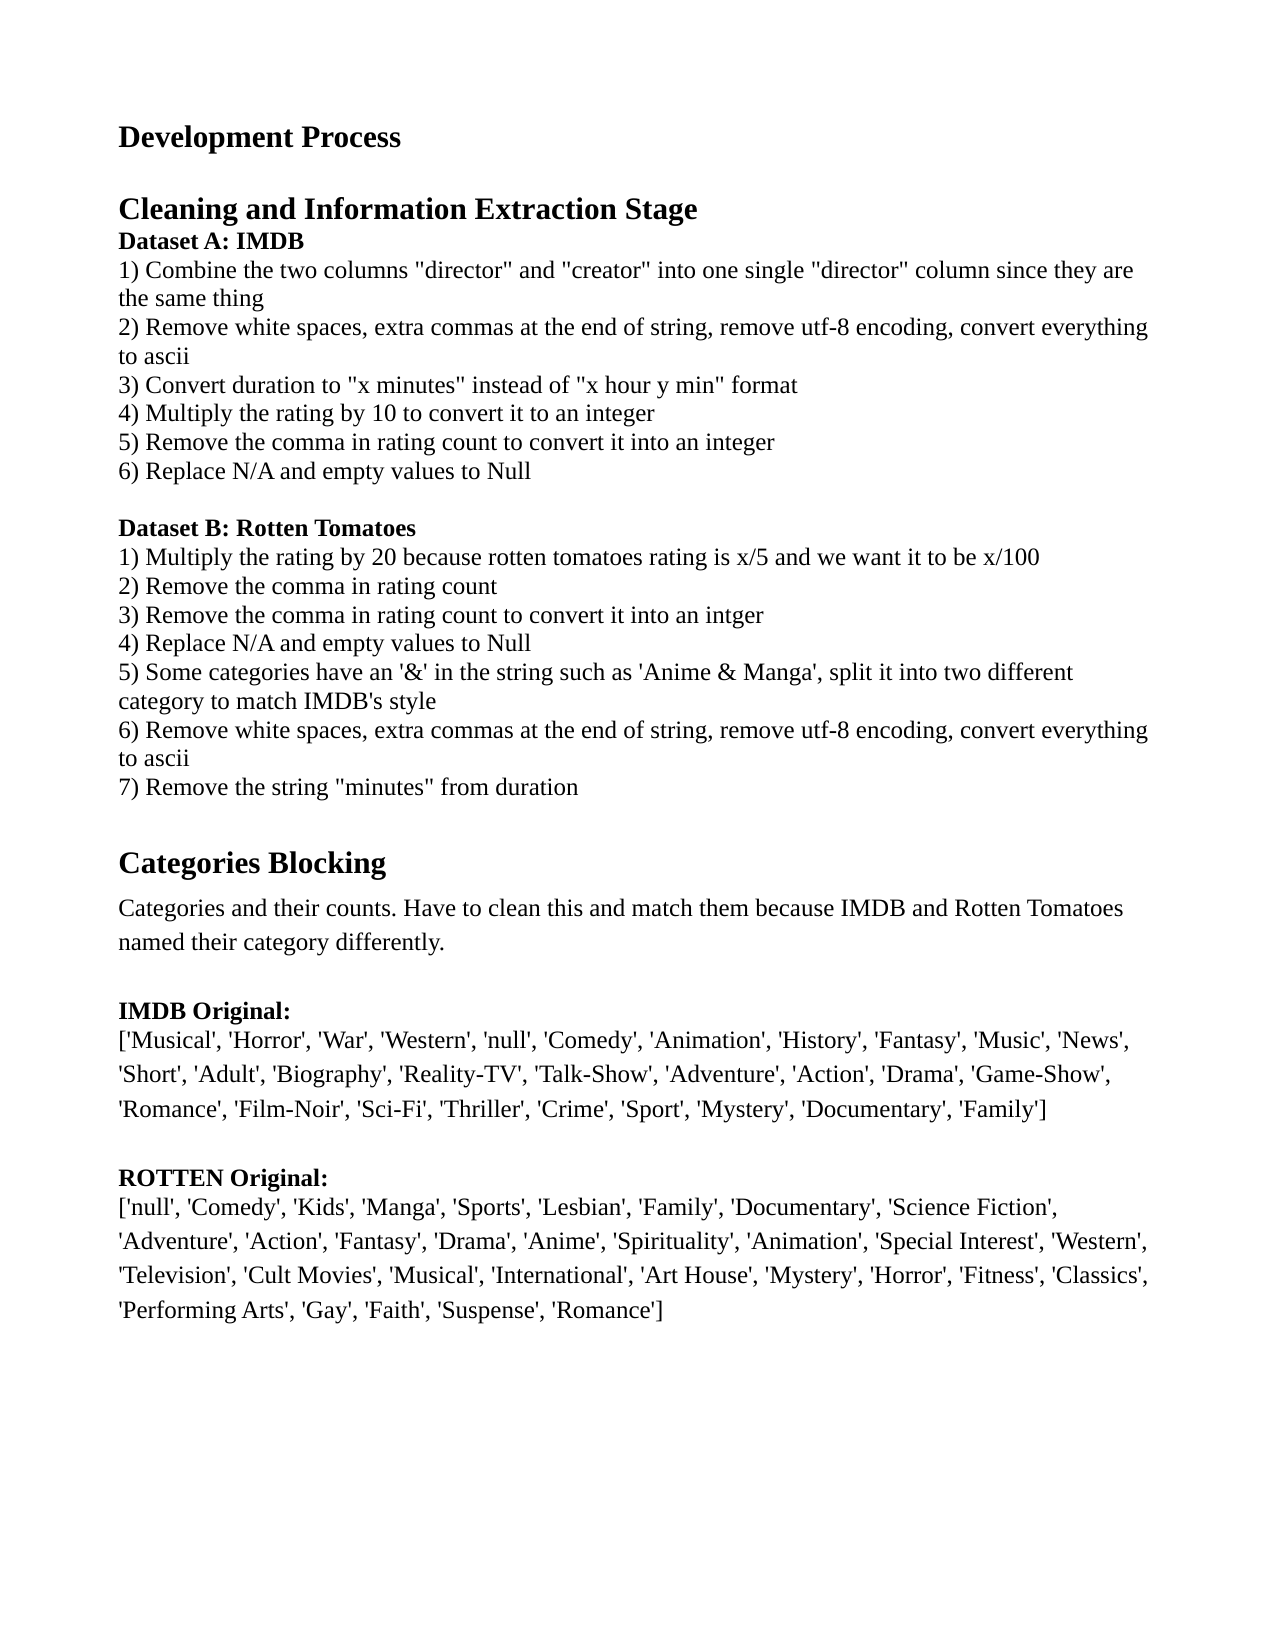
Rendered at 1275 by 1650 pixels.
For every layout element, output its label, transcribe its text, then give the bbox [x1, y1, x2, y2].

text Development Process [118, 118, 1157, 154]
text 5) Remove the comma in rating count to convert it into an integer [118, 427, 1157, 456]
subtitle ROTTEN Original: [118, 1163, 1157, 1192]
text Dataset B: Rotten Tomatoes [118, 513, 1157, 542]
text Cleaning and Information Extraction Stage [118, 190, 1157, 226]
text 3) Remove the comma in rating count to convert it into an intger [118, 600, 1157, 628]
text 6) Remove white spaces, extra commas at the end of string, remove utf-8 encoding, convert everything to ascii [118, 715, 1157, 772]
text 1) Combine the two columns "director" and "creator" into one single "director" column since they are the same thing [118, 255, 1157, 312]
text 4) Replace N/A and empty values to Null [118, 628, 1157, 657]
subtitle Categories Blocking [118, 844, 1157, 880]
subtitle IMDB Original: [118, 996, 1157, 1025]
text Categories and their counts. Have to clean this and match them because IMDB and Rotten Tomatoes named their category differently. [118, 893, 1157, 956]
text 3) Convert duration to "x minutes" instead of "x hour y min" format [118, 370, 1157, 398]
text 2) Remove the comma in rating count [118, 571, 1157, 600]
text 5) Some categories have an '&' in the string such as 'Anime & Manga', split it into two different category to match IMDB's style [118, 657, 1157, 715]
text ['null', 'Comedy', 'Kids', 'Manga', 'Sports', 'Lesbian', 'Family', 'Documentary', 'Science Fiction', 'Adventure', 'Action', 'Fantasy', 'Drama', 'Anime', 'Spirituality', 'Animation', 'Special Interest', 'Western', 'Television', 'Cult Movies', 'Musical', 'International', 'Art House', 'Mystery', 'Horror', 'Fitness', 'Classics', 'Performing Arts', 'Gay', 'Faith', 'Suspense', 'Romance'] [118, 1192, 1157, 1324]
text 7) Remove the string "minutes" from duration [118, 772, 1157, 801]
text 1) Multiply the rating by 20 because rotten tomatoes rating is x/5 and we want it to be x/100 [118, 542, 1157, 571]
text 6) Replace N/A and empty values to Null [118, 456, 1157, 485]
text 2) Remove white spaces, extra commas at the end of string, remove utf-8 encoding, convert everything to ascii [118, 312, 1157, 370]
text Dataset A: IMDB [118, 226, 1157, 255]
text 4) Multiply the rating by 10 to convert it to an integer [118, 398, 1157, 427]
text ['Musical', 'Horror', 'War', 'Western', 'null', 'Comedy', 'Animation', 'History', 'Fantasy', 'Music', 'News', 'Short', 'Adult', 'Biography', 'Reality-TV', 'Talk-Show', 'Adventure', 'Action', 'Drama', 'Game-Show', 'Romance', 'Film-Noir', 'Sci-Fi', 'Thriller', 'Crime', 'Sport', 'Mystery', 'Documentary', 'Family'] [118, 1025, 1157, 1123]
